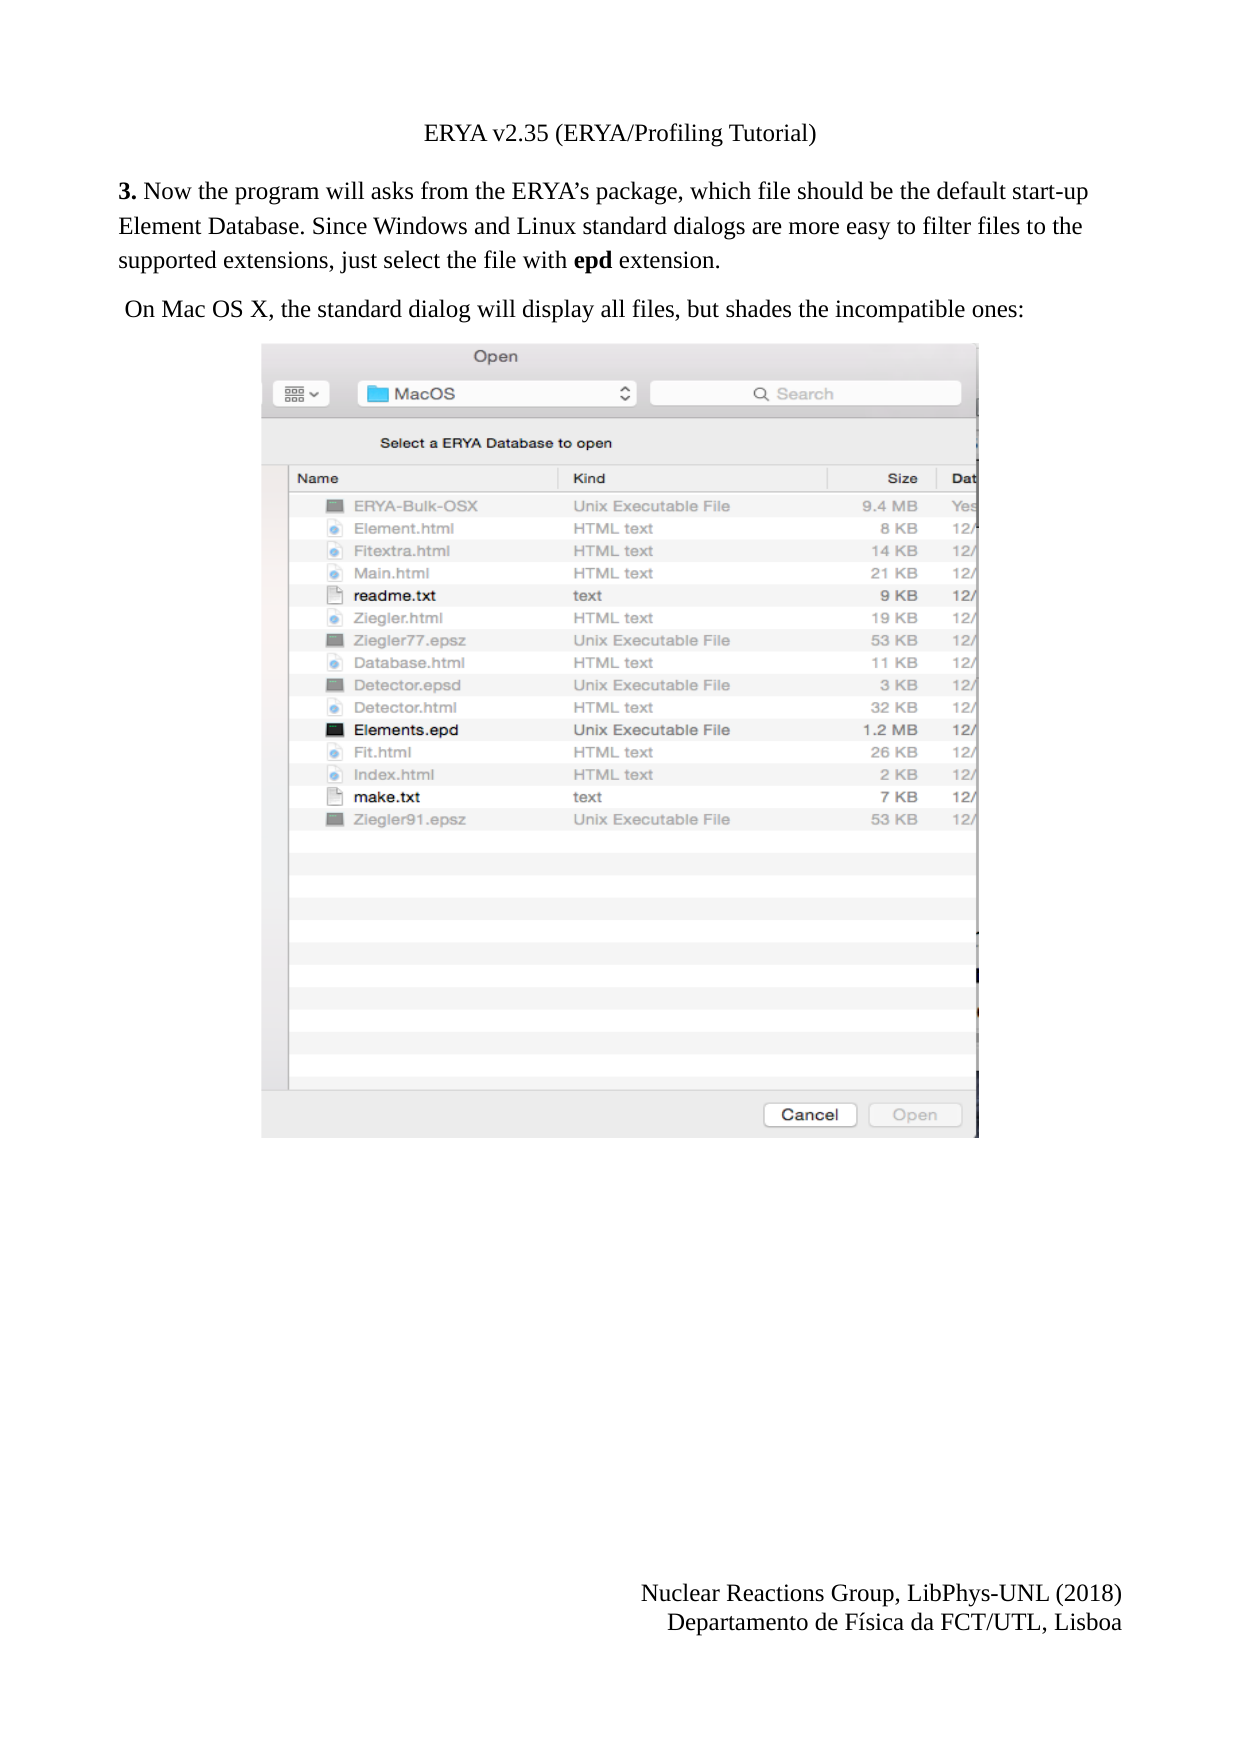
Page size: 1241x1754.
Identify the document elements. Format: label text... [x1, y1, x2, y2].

text 3. Now the program will asks from the ERYA’s package, which file should be the default start-up Element Database. Since Windows and Linux standard dialogs are more easy to filter files to the supported extensions, just select the file with epd extension. [118, 176, 1122, 274]
picture [261, 343, 979, 1138]
text On Mac OS X, the standard dialog will display all files, but shades the incompatible ones: [118, 294, 1122, 323]
